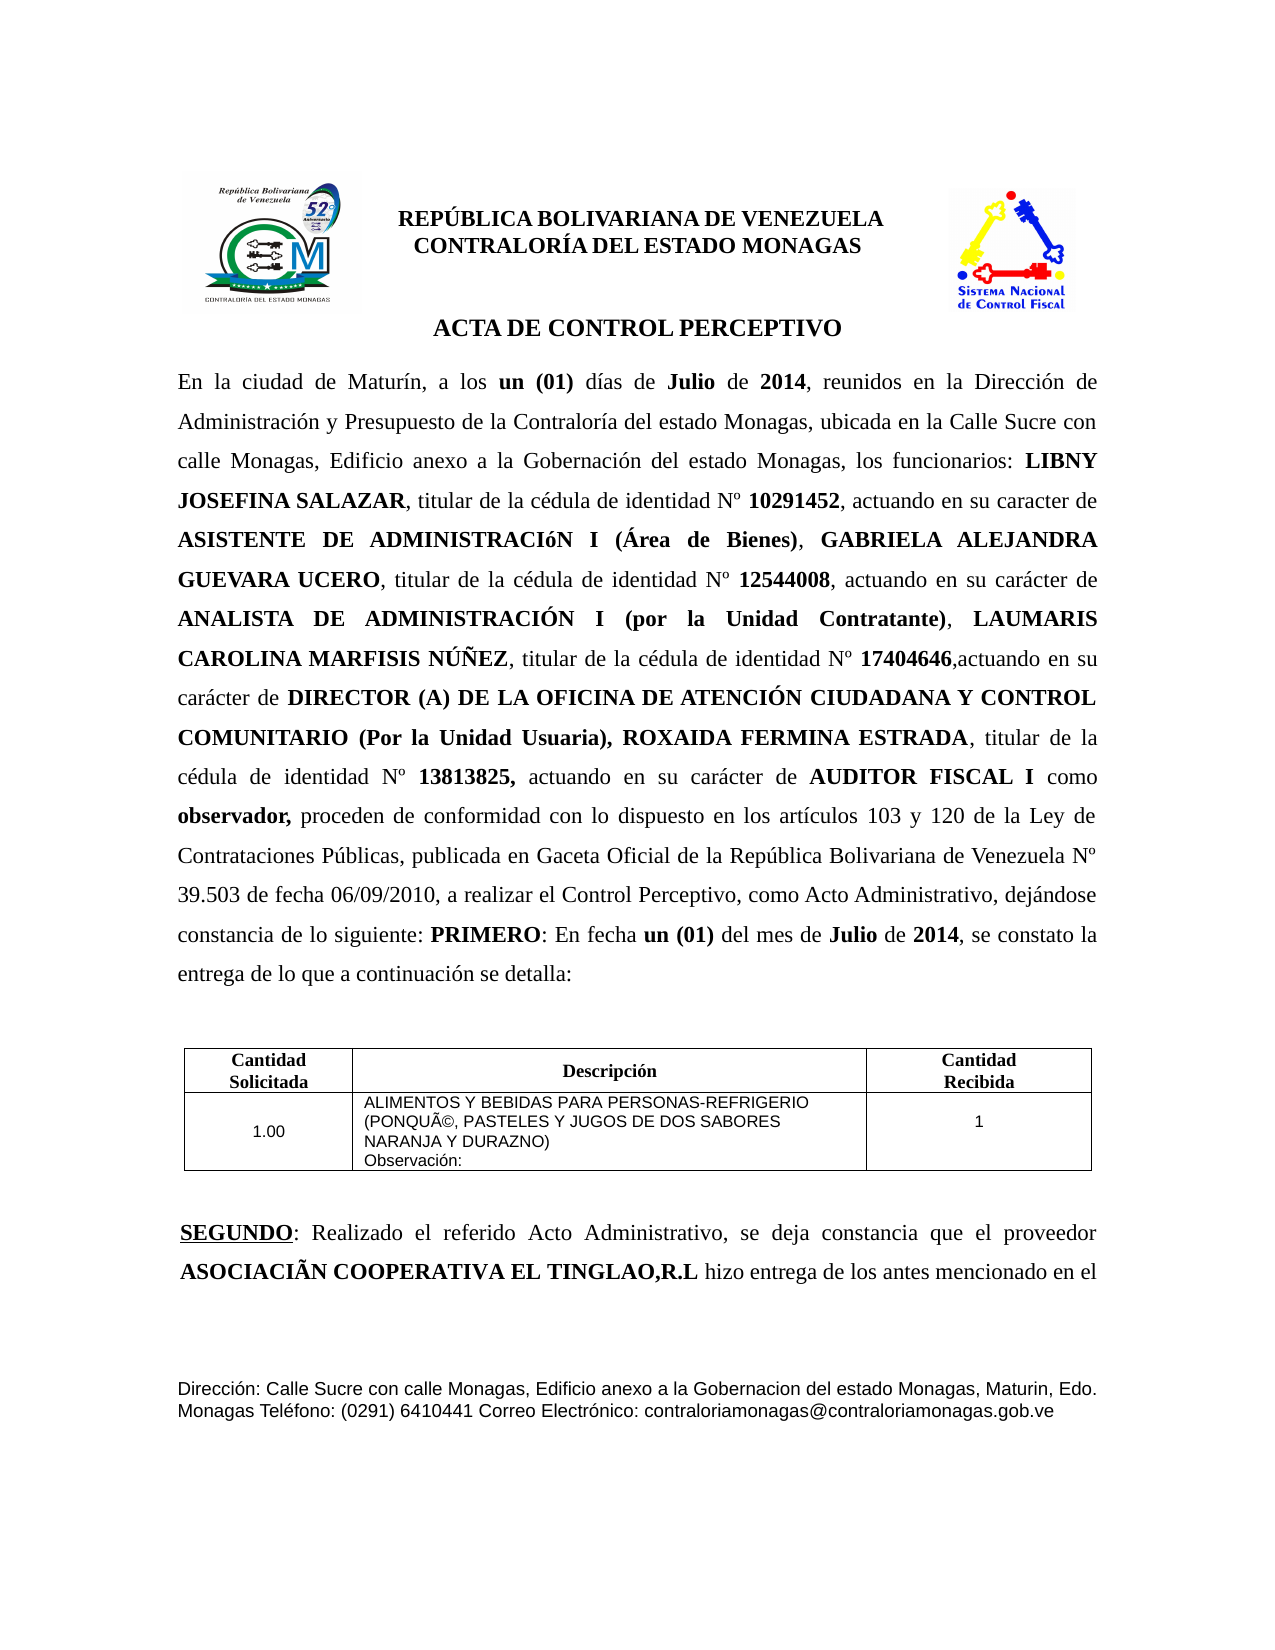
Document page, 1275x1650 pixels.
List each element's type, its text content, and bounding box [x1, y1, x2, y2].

table_cell 1 [867, 1093, 1091, 1170]
picture [182, 171, 363, 314]
text SEGUNDO: Realizado el referido Acto Administrativo, se deja constancia que el proveedor ASOCIACIÃN COOPERATIVA EL TINGLAO,R.L hizo entrega de los antes mencionado en el [180, 1219, 1098, 1284]
table_cell ALIMENTOS Y BEBIDAS PARA PERSONAS-REFRIGERIO (PONQUÃ©, PASTELES Y JUGOS DE DOS SABORES NARANJA Y DURAZNO) Observación: [353, 1093, 866, 1170]
text ACTA DE CONTROL PERCEPTIVO [177, 313, 1098, 342]
table_header Descripción [353, 1049, 866, 1092]
table_header Cantidad Recibida [867, 1049, 1091, 1092]
table_header Cantidad Solicitada [185, 1049, 352, 1092]
picture [948, 188, 1076, 312]
table_cell 1.00 [185, 1093, 352, 1170]
text En la ciudad de Maturín, a los un (01) días de Julio de 2014, reunidos en la Dirección de Administración y Presupuesto de la Contraloría del estado Monagas, ubicada en la Calle Sucre con calle Monagas, Edificio anexo a la Gobernación del estado Monagas, los funcionarios: LIBNY JOSEFINA SALAZAR, titular de la cédula de identidad Nº 10291452, actuando en su caracter de ASISTENTE DE ADMINISTRACIóN I (Área de Bienes), GABRIELA ALEJANDRA GUEVARA UCERO, titular de la cédula de identidad Nº 12544008, actuando en su carácter de ANALISTA DE ADMINISTRACIÓN I (por la Unidad Contratante), LAUMARIS CAROLINA MARFISIS NÚÑEZ, titular de la cédula de identidad Nº 17404646,actuando en su carácter de DIRECTOR (A) DE LA OFICINA DE ATENCIÓN CIUDADANA Y CONTROL COMUNITARIO (Por la Unidad Usuaria), ROXAIDA FERMINA ESTRADA, titular de la cédula de identidad Nº 13813825, actuando en su carácter de AUDITOR FISCAL I como observador, proceden de conformidad con lo dispuesto en los artículos 103 y 120 de la Ley de Contrataciones Públicas, publicada en Gaceta Oficial de la República Bolivariana de Venezuela Nº 39.503 de fecha 06/09/2010, a realizar el Control Perceptivo, como Acto Administrativo, dejándose constancia de lo siguiente: PRIMERO: En fecha un (01) del mes de Julio de 2014, se constato la entrega de lo que a continuación se detalla: [177, 368, 1098, 987]
